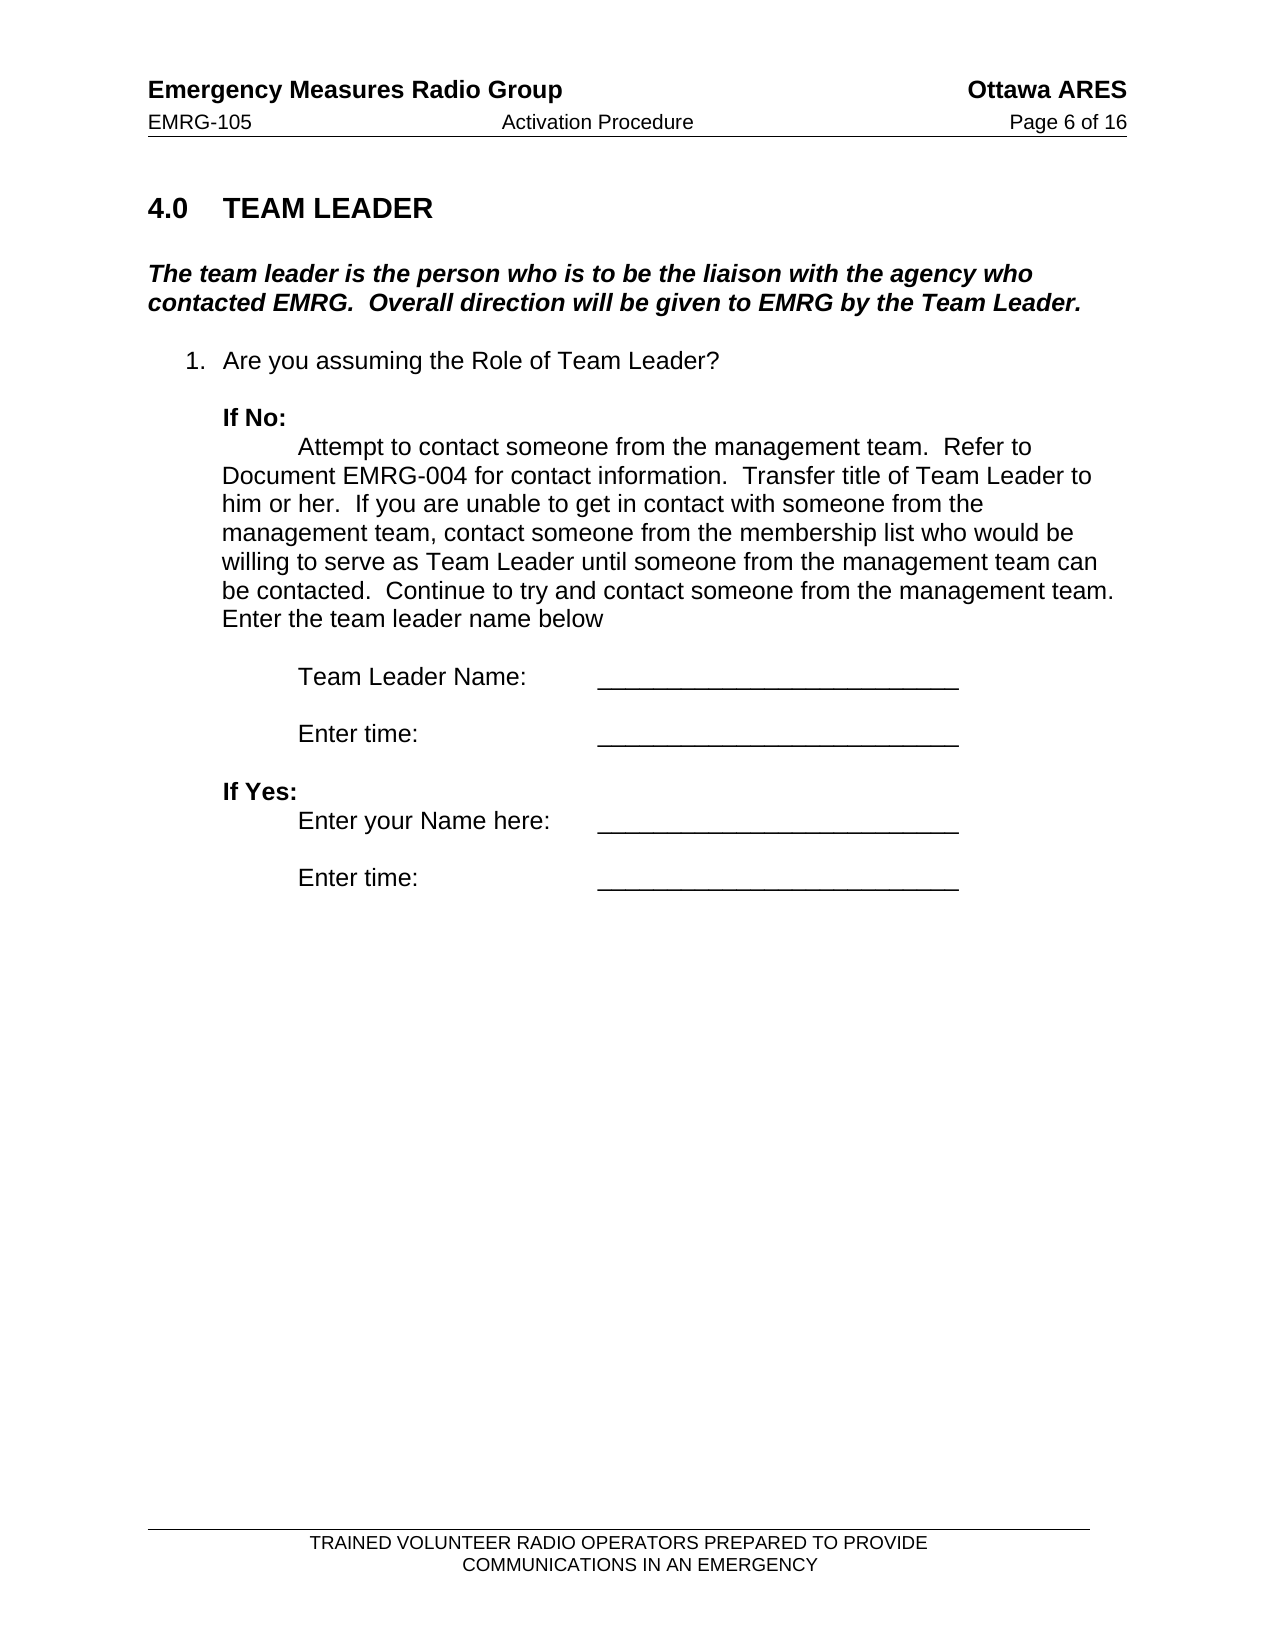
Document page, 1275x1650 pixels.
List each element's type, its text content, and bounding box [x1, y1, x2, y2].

text Attempt to contact someone from the management team. Refer to Document EMRG-004 for contact information. Transfer title of Team Leader to him or her. If you are unable to get in contact with someone from the management team, contact someone from the membership list who would be willing to serve as Team Leader until someone from the management team can be contacted. Continue to try and contact someone from the management team. Enter the team leader name below [222, 432, 1127, 633]
text Enter time: __________________________ [148, 863, 1127, 892]
subtitle 4.0 Team Leader [148, 191, 1127, 224]
text The team leader is the person who is to be the liaison with the agency who contacted EMRG. Overall direction will be given to EMRG by the Team Leader. [148, 259, 1127, 317]
text If No: [148, 403, 1127, 432]
text Team Leader Name: __________________________ [148, 662, 1127, 691]
text If Yes: [148, 777, 1127, 806]
text Enter time: __________________________ [148, 719, 1127, 748]
list Are you assuming the Role of Team Leader? [185, 346, 1127, 374]
text Enter your Name here: __________________________ [148, 806, 1127, 834]
